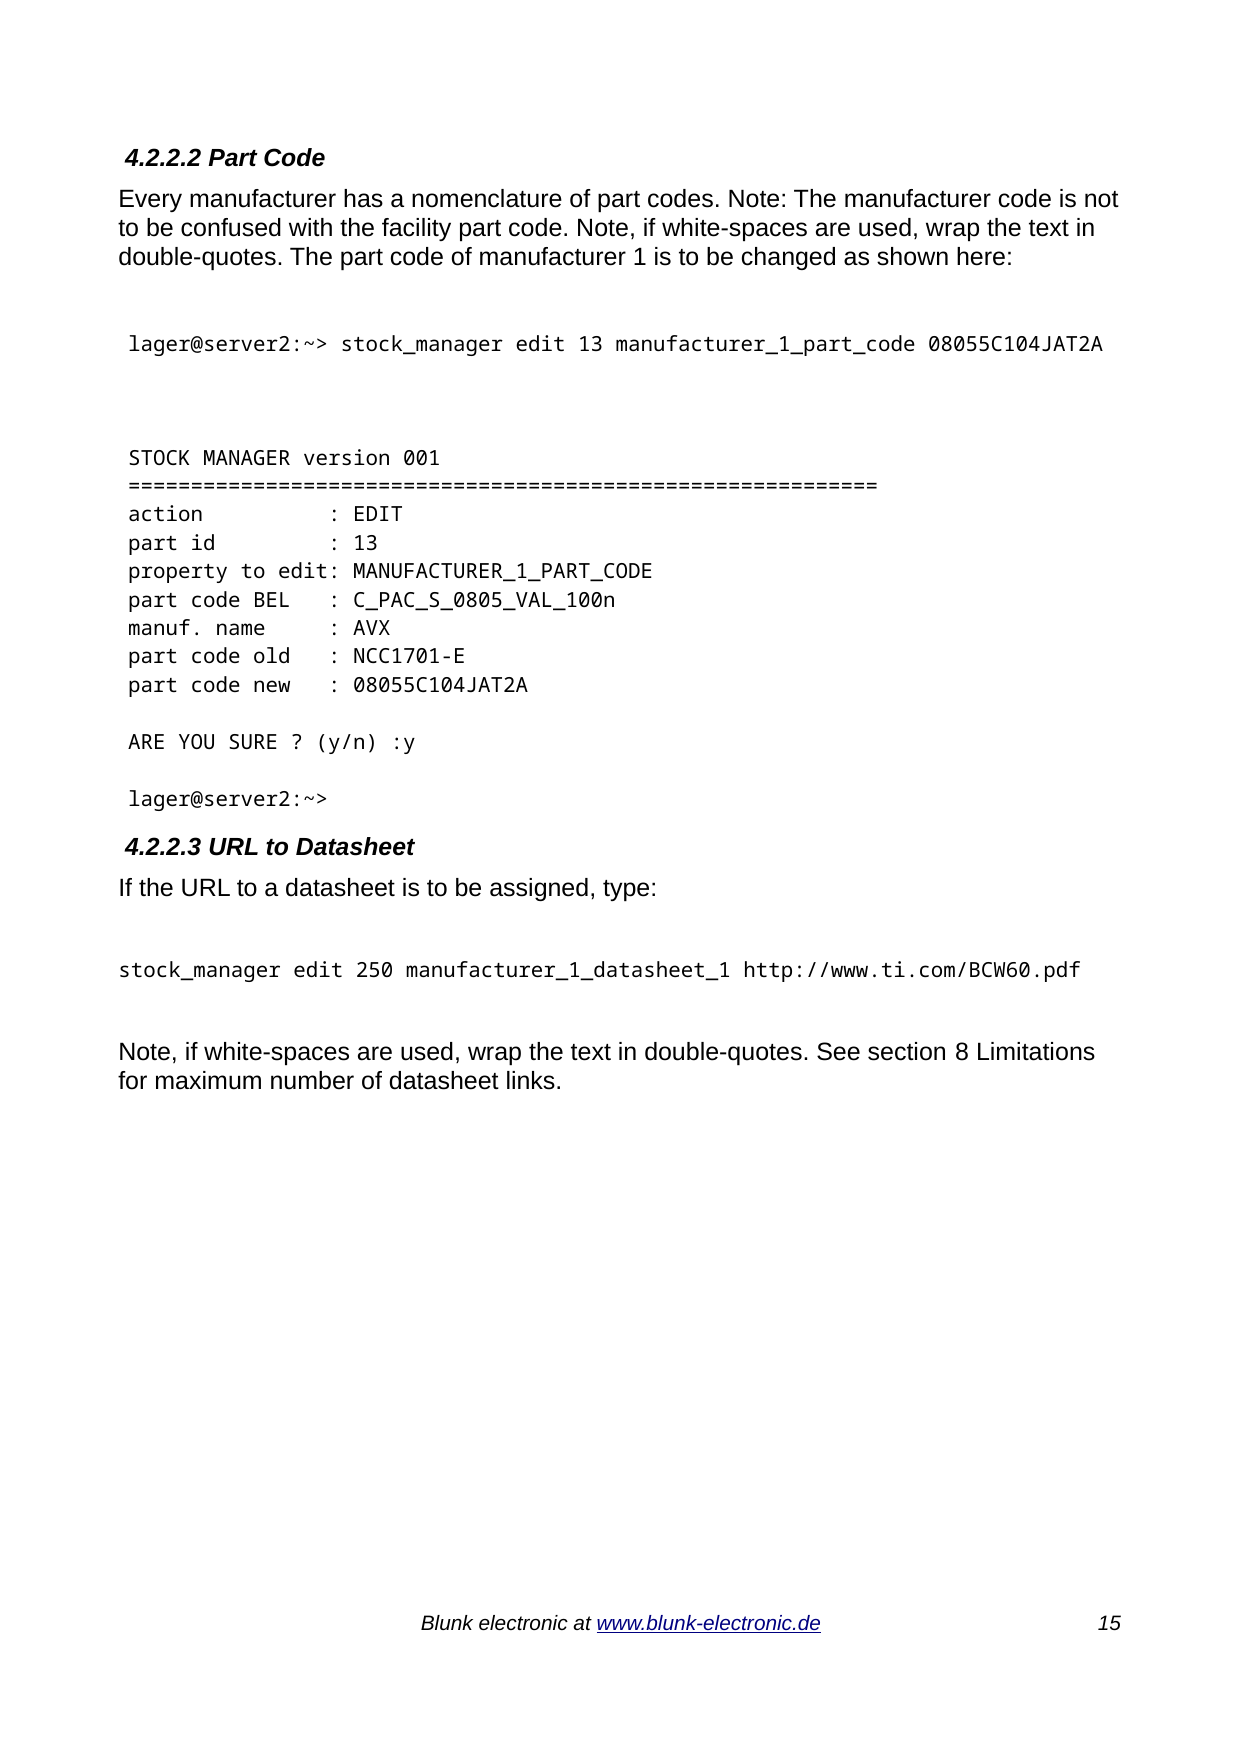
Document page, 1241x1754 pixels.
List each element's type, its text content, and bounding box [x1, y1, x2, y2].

text Note, if white-spaces are used, wrap the text in double-quotes. See section 8 Limitations for maximum number of datasheet links. [118, 1037, 1123, 1095]
text stock_manager edit 250 manufacturer_1_datasheet_1 http://www.ti.com/BCW60.pdf [118, 955, 1123, 984]
subtitle URL to Datasheet [118, 832, 1123, 860]
text Every manufacturer has a nomenclature of part codes. Note: The manufacturer code is not to be confused with the facility part code. Note, if white-spaces are used, wrap the text in double-quotes. The part code of manufacturer 1 is to be changed as shown here: [118, 184, 1123, 270]
subtitle Part Code [118, 143, 1123, 172]
text If the URL to a datasheet is to be assigned, type: [118, 873, 1123, 901]
